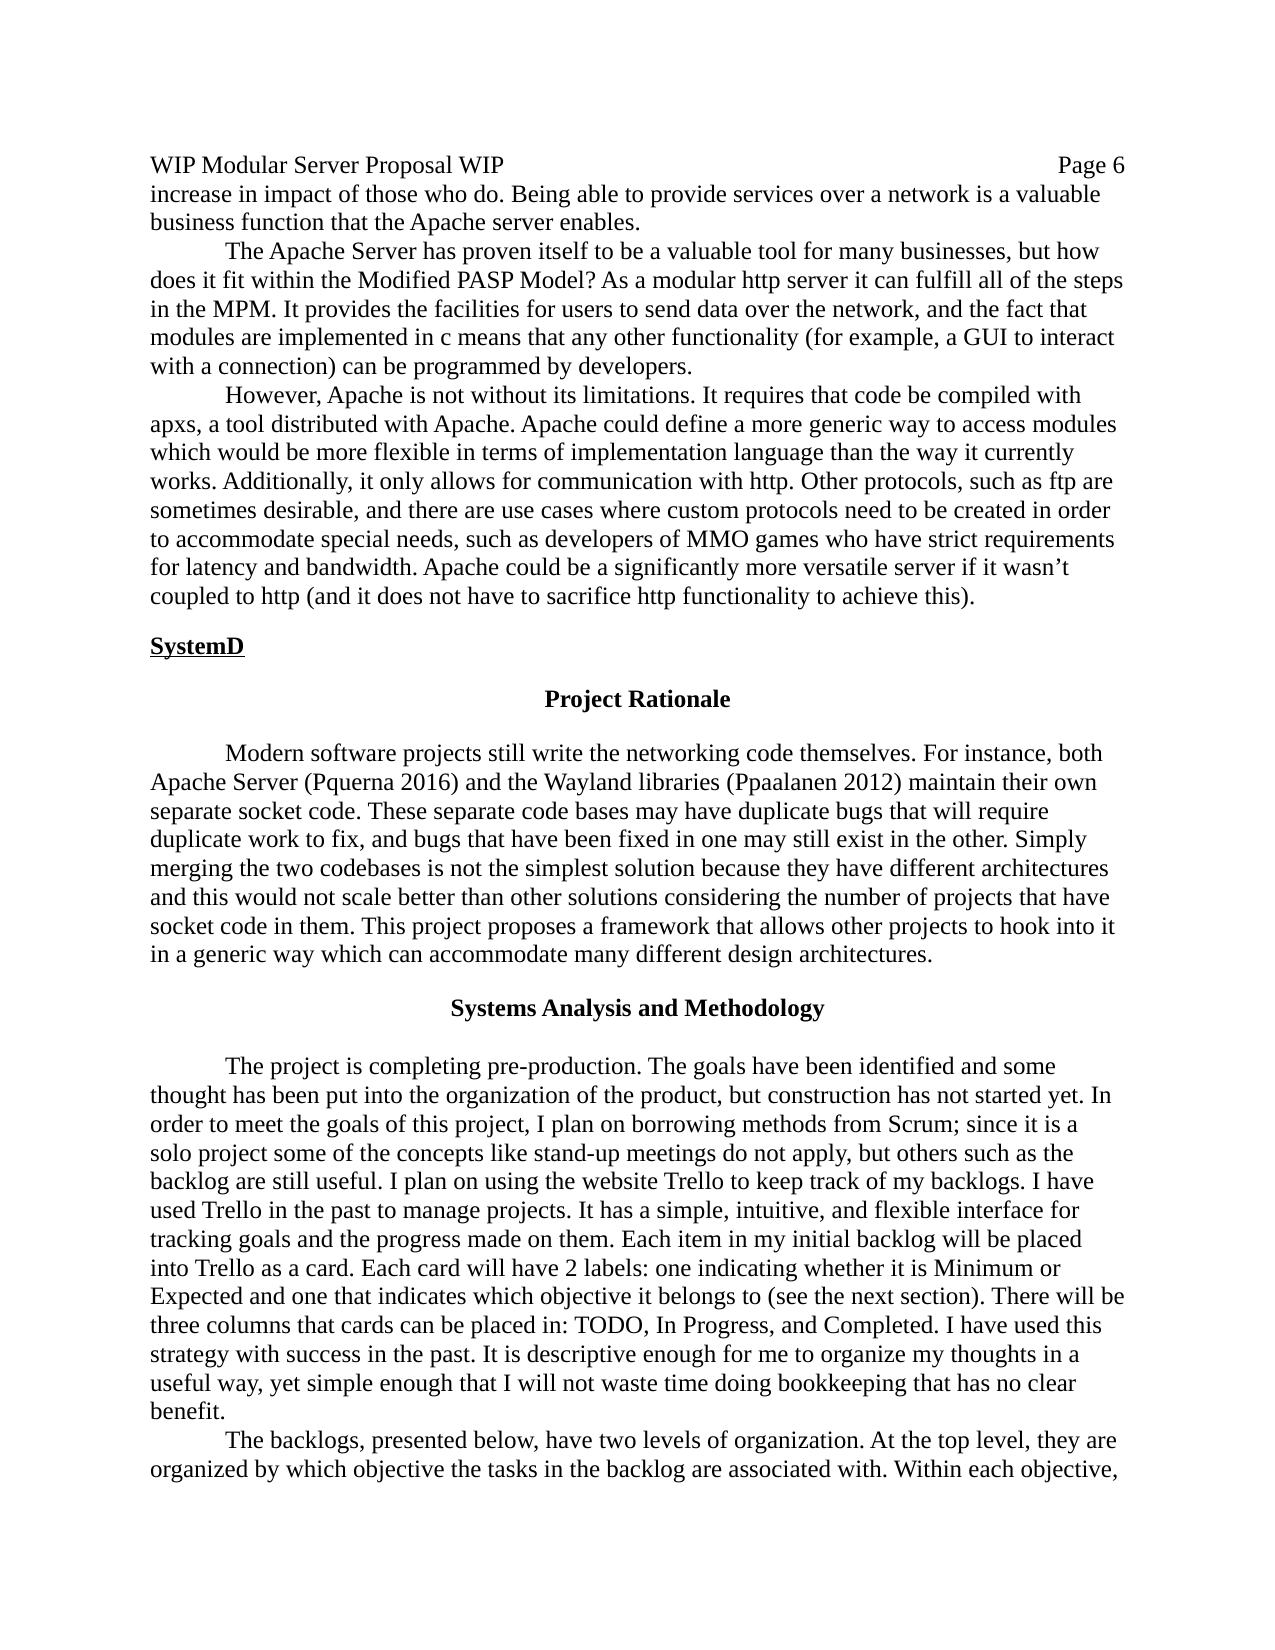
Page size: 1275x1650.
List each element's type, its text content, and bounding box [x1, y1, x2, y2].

text The project is completing pre-production. The goals have been identified and some thought has been put into the organization of the product, but construction has not started yet. In order to meet the goals of this project, I plan on borrowing methods from Scrum; since it is a solo project some of the concepts like stand-up meetings do not apply, but others such as the backlog are still useful. I plan on using the website Trello to keep track of my backlogs. I have used Trello in the past to manage projects. It has a simple, intuitive, and flexible interface for tracking goals and the progress made on them. Each item in my initial backlog will be placed into Trello as a card. Each card will have 2 labels: one indicating whether it is Minimum or Expected and one that indicates which objective it belongs to (see the next section). There will be three columns that cards can be placed in: TODO, In Progress, and Completed. I have used this strategy with success in the past. It is descriptive enough for me to organize my thoughts in a useful way, yet simple enough that I will not waste time doing bookkeeping that has no clear benefit. [150, 1051, 1125, 1425]
text However, Apache is not without its limitations. It requires that code be compiled with apxs, a tool distributed with Apache. Apache could define a more generic way to access modules which would be more flexible in terms of implementation language than the way it currently works. Additionally, it only allows for communication with http. Other protocols, such as ftp are sometimes desirable, and there are use cases where custom protocols need to be created in order to accommodate special needs, such as developers of MMO games who have strict requirements for latency and bandwidth. Apache could be a significantly more versatile server if it wasn’t coupled to http (and it does not have to sacrifice http functionality to achieve this). [150, 380, 1125, 610]
text increase in impact of those who do. Being able to provide services over a network is a valuable business function that the Apache server enables. [150, 179, 1125, 236]
subtitle Systems Analysis and Methodology [150, 993, 1125, 1022]
text The backlogs, presented below, have two levels of organization. At the top level, they are organized by which objective the tasks in the backlog are associated with. Within each objective, [150, 1425, 1125, 1483]
text The Apache Server has proven itself to be a valuable tool for many businesses, but how does it fit within the Modified PASP Model? As a modular http server it can fulfill all of the steps in the MPM. It provides the facilities for users to send data over the network, and the fact that modules are implemented in c means that any other functionality (for example, a GUI to interact with a connection) can be programmed by developers. [150, 236, 1125, 380]
subtitle SystemD [150, 631, 1125, 659]
subtitle Project Rationale [150, 684, 1125, 713]
text Modern software projects still write the networking code themselves. For instance, both Apache Server (Pquerna 2016) and the Wayland libraries (Ppaalanen 2012) maintain their own separate socket code. These separate code bases may have duplicate bugs that will require duplicate work to fix, and bugs that have been fixed in one may still exist in the other. Simply merging the two codebases is not the simplest solution because they have different architectures and this would not scale better than other solutions considering the number of projects that have socket code in them. This project proposes a framework that allows other projects to hook into it in a generic way which can accommodate many different design architectures. [150, 738, 1125, 968]
